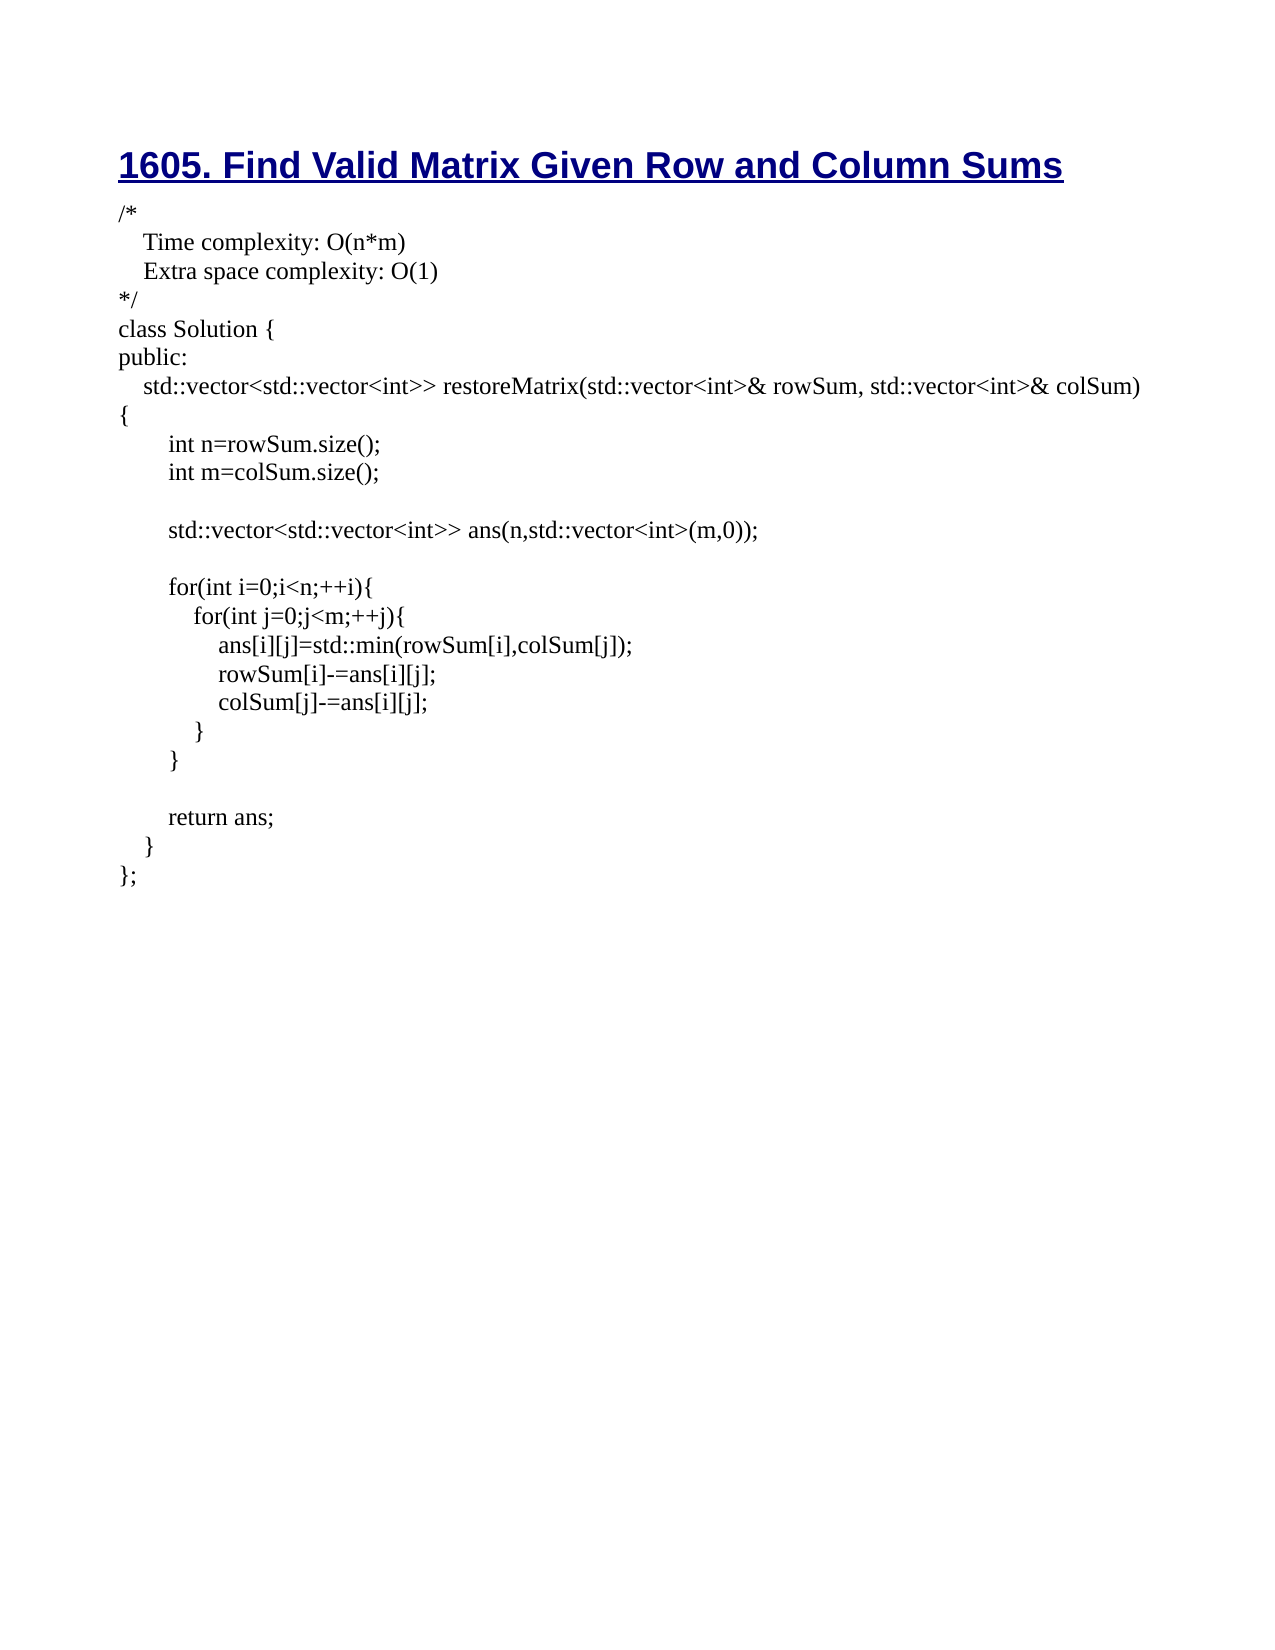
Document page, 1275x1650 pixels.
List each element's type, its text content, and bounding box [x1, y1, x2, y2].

subtitle 1605. Find Valid Matrix Given Row and Column Sums [118, 143, 1157, 186]
text rowSum[i]-=ans[i][j]; [118, 659, 1157, 687]
text } [118, 716, 1157, 745]
text int m=colSum.size(); [118, 457, 1157, 486]
text } [118, 831, 1157, 860]
text } [118, 745, 1157, 774]
text for(int i=0;i<n;++i){ [118, 572, 1157, 601]
text public: [118, 342, 1157, 371]
text ans[i][j]=std::min(rowSum[i],colSum[j]); [118, 630, 1157, 659]
text colSum[j]-=ans[i][j]; [118, 687, 1157, 716]
text return ans; [118, 802, 1157, 831]
text */ [118, 285, 1157, 314]
text Extra space complexity: O(1) [118, 256, 1157, 285]
text for(int j=0;j<m;++j){ [118, 601, 1157, 630]
text /* [118, 199, 1157, 227]
text std::vector<std::vector<int>> ans(n,std::vector<int>(m,0)); [118, 515, 1157, 544]
text int n=rowSum.size(); [118, 429, 1157, 457]
text class Solution { [118, 314, 1157, 342]
text std::vector<std::vector<int>> restoreMatrix(std::vector<int>& rowSum, std::vector<int>& colSum) { [118, 371, 1157, 429]
text }; [118, 860, 1157, 889]
text Time complexity: O(n*m) [118, 227, 1157, 256]
